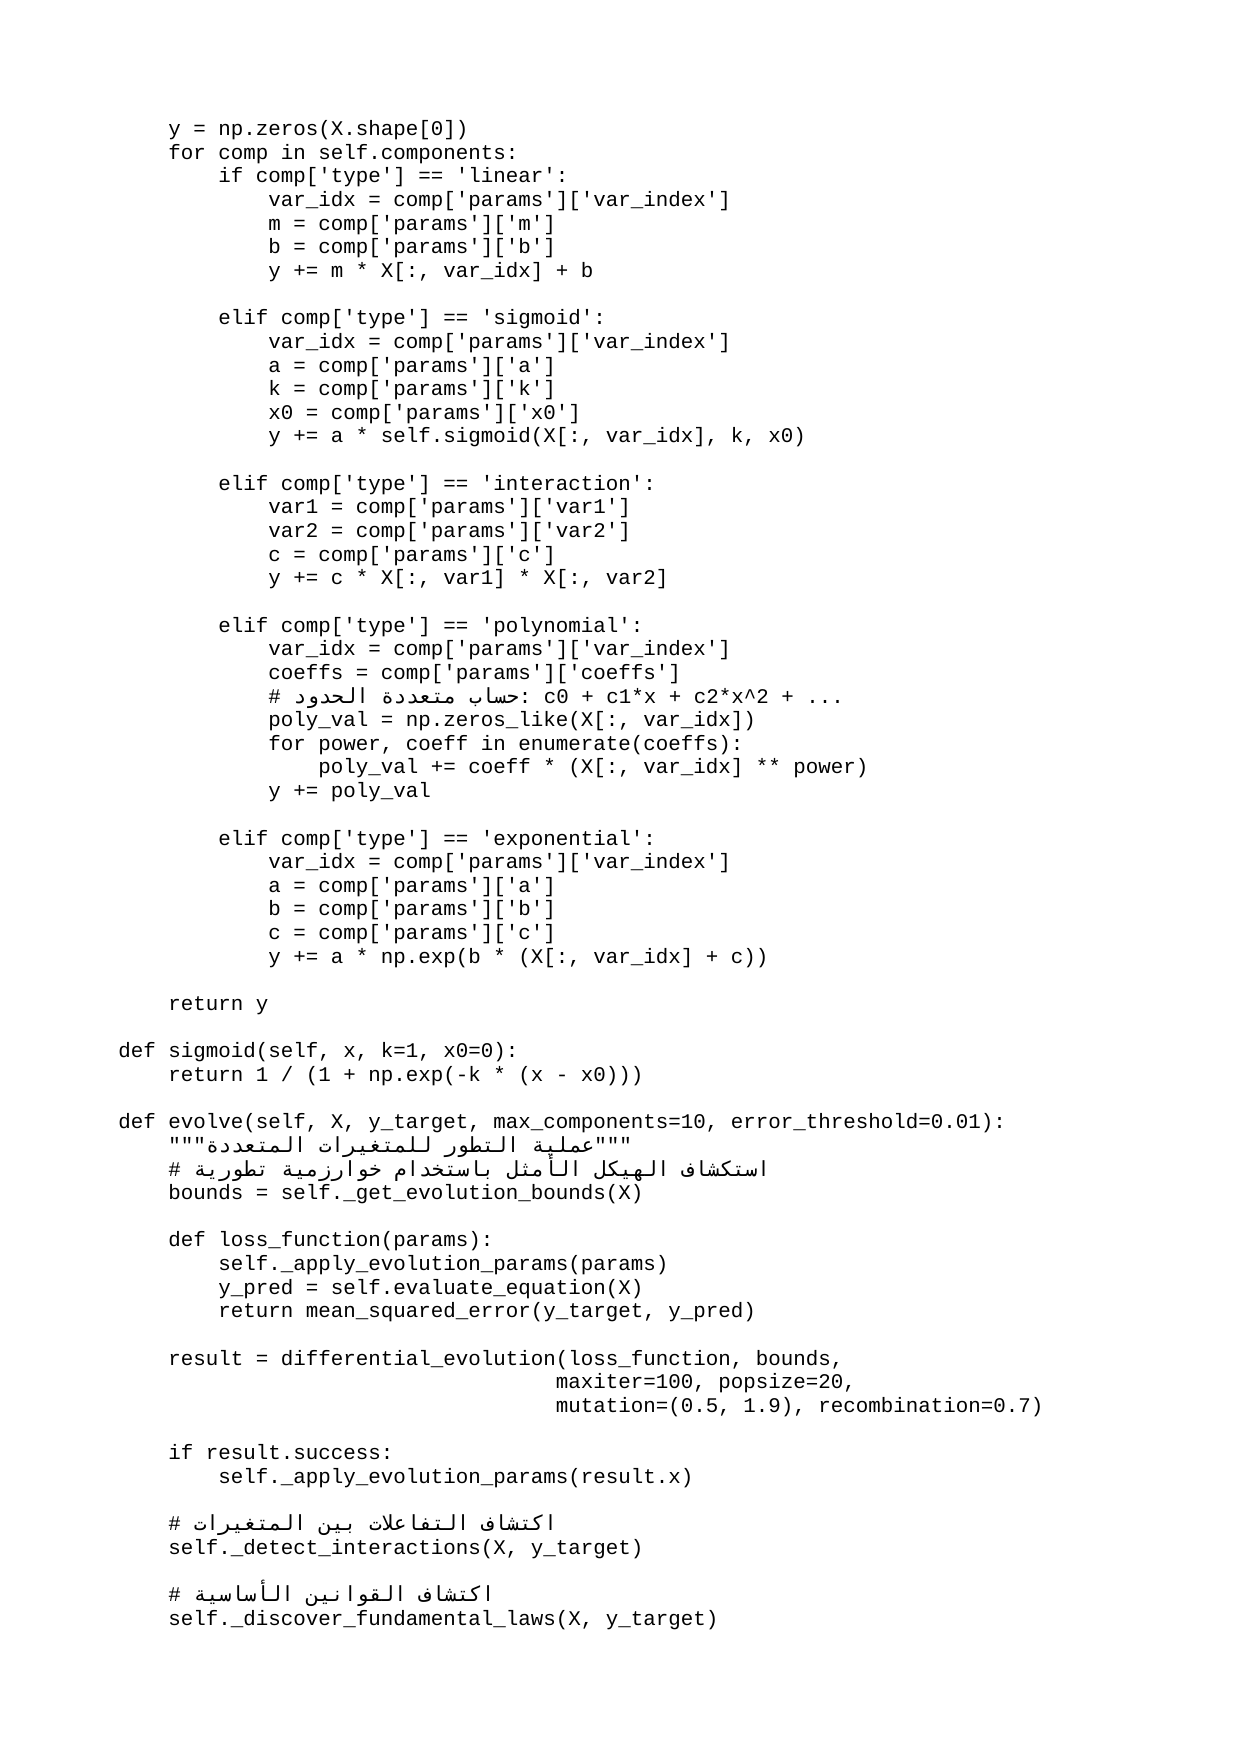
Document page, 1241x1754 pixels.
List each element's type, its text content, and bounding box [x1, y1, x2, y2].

text k = comp['params']['k'] [118, 378, 1122, 402]
text def sigmoid(self, x, k=1, x0=0): [118, 1040, 1122, 1064]
text elif comp['type'] == 'exponential': [118, 827, 1122, 851]
text coeffs = comp['params']['coeffs'] [118, 662, 1122, 686]
text self._apply_evolution_params(params) [118, 1253, 1122, 1277]
text y = np.zeros(X.shape[0]) [118, 118, 1122, 142]
text var_idx = comp['params']['var_index'] [118, 638, 1122, 662]
text """عملية التطور للمتغيرات المتعددة""" [118, 1135, 1122, 1158]
text b = comp['params']['b'] [118, 898, 1122, 922]
text var1 = comp['params']['var1'] [118, 496, 1122, 520]
text self._apply_evolution_params(result.x) [118, 1466, 1122, 1489]
text for comp in self.components: [118, 142, 1122, 165]
text return y [118, 993, 1122, 1017]
text result = differential_evolution(loss_function, bounds, [118, 1348, 1122, 1371]
text x0 = comp['params']['x0'] [118, 402, 1122, 426]
text self._discover_fundamental_laws(X, y_target) [118, 1608, 1122, 1631]
text for power, coeff in enumerate(coeffs): [118, 733, 1122, 757]
text elif comp['type'] == 'sigmoid': [118, 307, 1122, 331]
text y += c * X[:, var1] * X[:, var2] [118, 567, 1122, 591]
text # اكتشاف التفاعلات بين المتغيرات [118, 1513, 1122, 1537]
text y += poly_val [118, 780, 1122, 804]
text mutation=(0.5, 1.9), recombination=0.7) [118, 1395, 1122, 1419]
text # اكتشاف القوانين الأساسية [118, 1584, 1122, 1608]
text y += a * np.exp(b * (X[:, var_idx] + c)) [118, 946, 1122, 969]
text # حساب متعددة الحدود: c0 + c1*x + c2*x^2 + ... [118, 686, 1122, 709]
text var2 = comp['params']['var2'] [118, 520, 1122, 544]
text var_idx = comp['params']['var_index'] [118, 331, 1122, 354]
text poly_val += coeff * (X[:, var_idx] ** power) [118, 757, 1122, 780]
text elif comp['type'] == 'polynomial': [118, 615, 1122, 638]
text y += a * self.sigmoid(X[:, var_idx], k, x0) [118, 426, 1122, 449]
text self._detect_interactions(X, y_target) [118, 1537, 1122, 1561]
text bounds = self._get_evolution_bounds(X) [118, 1182, 1122, 1206]
text y_pred = self.evaluate_equation(X) [118, 1277, 1122, 1300]
text b = comp['params']['b'] [118, 236, 1122, 260]
text def loss_function(params): [118, 1229, 1122, 1253]
text var_idx = comp['params']['var_index'] [118, 189, 1122, 213]
text return mean_squared_error(y_target, y_pred) [118, 1300, 1122, 1324]
text def evolve(self, X, y_target, max_components=10, error_threshold=0.01): [118, 1111, 1122, 1135]
text if result.success: [118, 1442, 1122, 1466]
text var_idx = comp['params']['var_index'] [118, 851, 1122, 875]
text if comp['type'] == 'linear': [118, 165, 1122, 189]
text c = comp['params']['c'] [118, 922, 1122, 946]
text maxiter=100, popsize=20, [118, 1371, 1122, 1395]
text m = comp['params']['m'] [118, 213, 1122, 236]
text y += m * X[:, var_idx] + b [118, 260, 1122, 284]
text elif comp['type'] == 'interaction': [118, 473, 1122, 496]
text return 1 / (1 + np.exp(-k * (x - x0))) [118, 1064, 1122, 1088]
text a = comp['params']['a'] [118, 354, 1122, 378]
text poly_val = np.zeros_like(X[:, var_idx]) [118, 709, 1122, 733]
text # استكشاف الهيكل الأمثل باستخدام خوارزمية تطورية [118, 1158, 1122, 1182]
text c = comp['params']['c'] [118, 544, 1122, 567]
text a = comp['params']['a'] [118, 875, 1122, 898]
